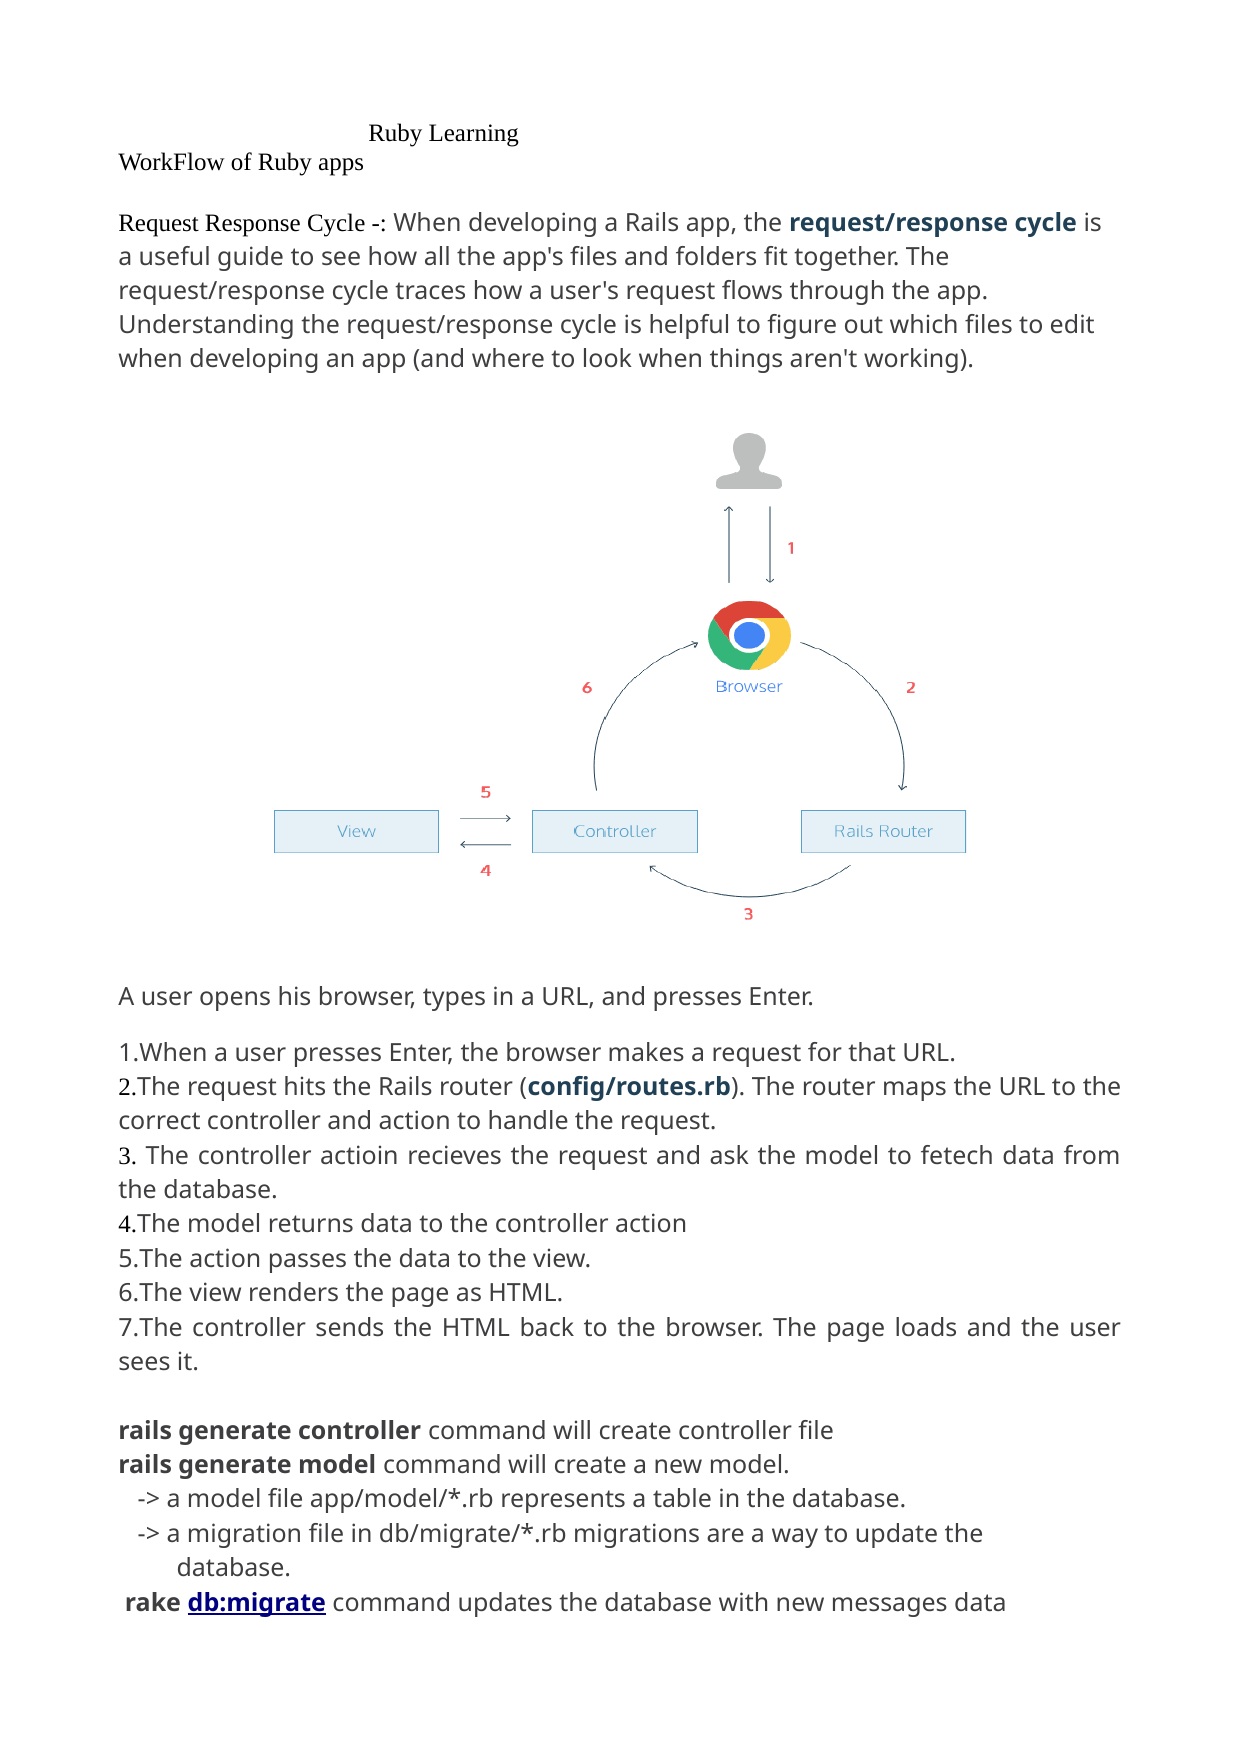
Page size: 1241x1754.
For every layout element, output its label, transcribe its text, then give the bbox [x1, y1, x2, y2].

text rake db:migrate command updates the database with new messages data [118, 1584, 1122, 1618]
list The model returns data to the controller action [118, 1206, 1122, 1240]
list When a user presses Enter, the browser makes a request for that URL. [118, 1034, 1122, 1068]
text rails generate controller command will create controller file [118, 1412, 1122, 1446]
list The view renders the page as HTML. [118, 1274, 1122, 1309]
text WorkFlow of Ruby apps [118, 147, 1122, 176]
list The controller sends the HTML back to the browser. The page loads and the user sees it. [118, 1309, 1122, 1378]
list The request hits the Rails router (config/routes.rb). The router maps the URL to the correct controller and action to handle the request. [118, 1068, 1122, 1137]
list The action passes the data to the view. [118, 1240, 1122, 1274]
text Request Response Cycle -: When developing a Rails app, the request/response cycle is a useful guide to see how all the app's files and folders fit together. The request/response cycle traces how a user's request flows through the app. Understanding the request/response cycle is helpful to figure out which files to edit when developing an app (and where to look when things aren't working). [118, 204, 1122, 375]
text database. [118, 1549, 1122, 1584]
text rails generate model command will create a new model. [118, 1446, 1122, 1481]
list The controller actioin recieves the request and ask the model to fetech data from the database. [118, 1137, 1122, 1206]
text -> a model file app/model/*.rb represents a table in the database. [118, 1481, 1122, 1515]
text A user opens his browser, types in a URL, and presses Enter. [118, 978, 1122, 1012]
text Ruby Learning [118, 118, 1122, 147]
picture [274, 432, 967, 920]
text -> a migration file in db/migrate/*.rb migrations are a way to update the [118, 1515, 1122, 1549]
